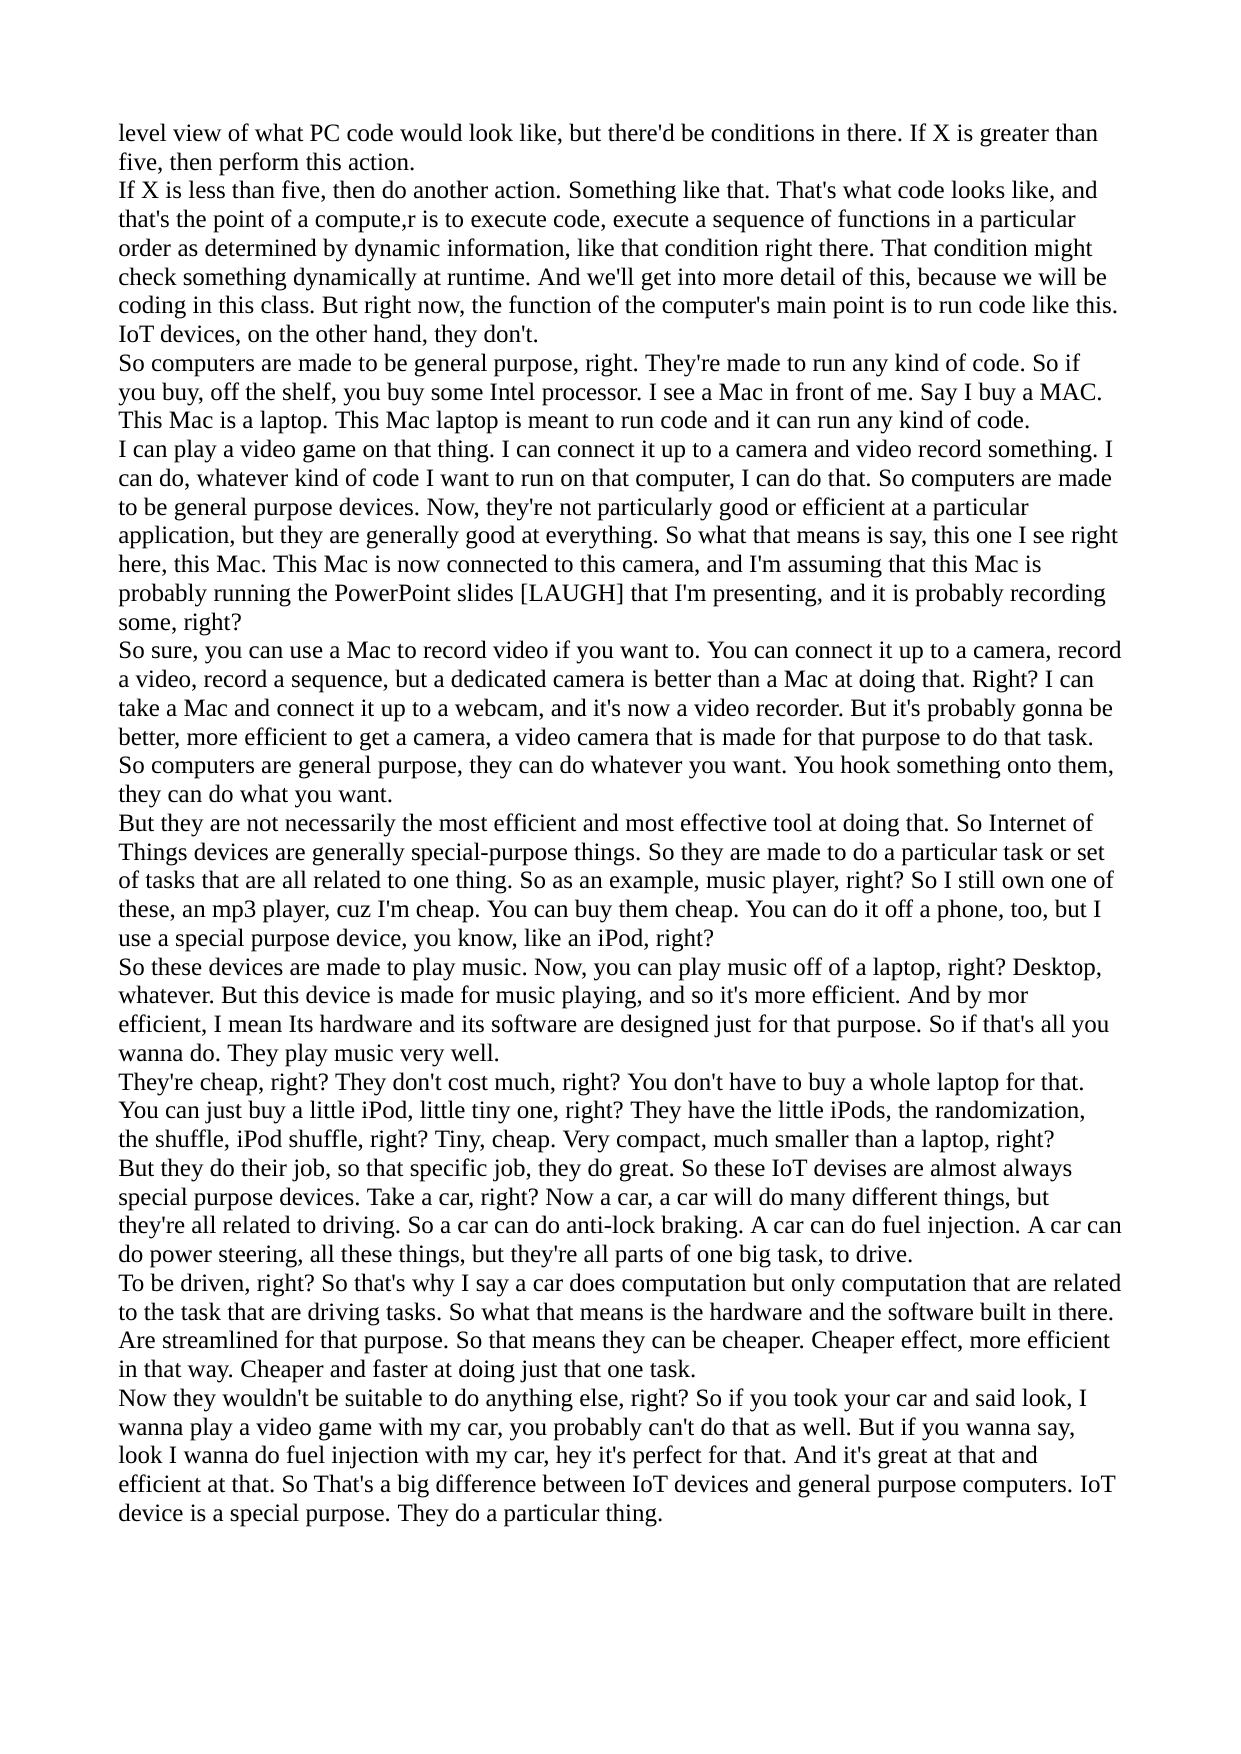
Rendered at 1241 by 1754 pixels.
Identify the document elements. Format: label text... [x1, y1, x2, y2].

text ​If X is less than five, then do another action. ​Something like that. ​That's what code looks like, and that's the point of a compute,r is to ​execute code, execute a sequence of functions in a particular order ​as determined by dynamic information, like that condition right there. ​That condition might check something dynamically at runtime. ​And we'll get into more detail of this, because we will be coding in this class. ​But right now, ​the function of the computer's main point is to run code like this. ​IoT devices, on the other hand, they don't. [118, 176, 1122, 348]
text ​But they are not necessarily the most efficient and ​most effective tool at doing that. ​So Internet of Things devices are generally special-purpose things. ​So they are made to do a particular task or ​set of tasks that are all related to one thing. ​So as an example, music player, right? ​So I still own one of these, an mp3 player, cuz I'm cheap. ​You can buy them cheap. ​You can do it off a phone, too, but I use a special purpose device, you know, ​like an iPod, right? [118, 808, 1122, 952]
text ​I can play a video game on that thing. ​I can connect it up to a camera and video record something. ​I can do, whatever kind of code I want to run on that computer, I can do that. ​So computers are made to be general purpose devices. ​Now, they're not particularly good or ​efficient at a particular application, but they are generally good at everything. ​So what that means is say, this one I see right here, this Mac. ​This Mac is now connected to this camera, and I'm assuming that this Mac is probably ​running the PowerPoint slides [LAUGH] that I'm presenting, ​and it is probably recording some, right? [118, 434, 1122, 636]
text ​They're cheap, right? ​They don't cost much, right? ​You don't have to buy a whole laptop for that. ​You can just buy a little iPod, little tiny one, right? ​They have the little iPods, the randomization, the shuffle, ​iPod shuffle, right? ​Tiny, cheap. ​Very compact, much smaller than a laptop, right? [118, 1067, 1122, 1153]
text ​So computers are made to be general purpose, right. ​They're made to run any kind of code. ​So if you buy, off the shelf, you buy some Intel processor. ​I see a Mac in front of me. ​Say I buy a MAC. ​This Mac is a laptop. ​This Mac laptop is meant to run code and it can run any kind of code. [118, 348, 1122, 434]
text ​So these devices are made to play music. ​Now, you can play music off of a laptop, right? ​Desktop, whatever. ​But this device is made for music playing, and so it's more efficient. ​And by mor efficient, I mean Its hardware and ​its software are designed just for that purpose. ​So if that's all you wanna do. ​They play music very well. [118, 952, 1122, 1067]
text ​To be driven, right? ​So that's why I say a car does computation but ​only computation that are related to the task that are driving tasks. ​So what that means is the hardware and the software built in there. ​Are streamlined for that purpose. ​So that means they can be cheaper. ​Cheaper effect, more efficient in that way. ​Cheaper and faster at doing just that one task. [118, 1268, 1122, 1383]
text level view of what PC code would look like, but ​there'd be conditions in there. ​If X is greater than five, then perform this action. [118, 118, 1122, 176]
text ​So sure, you can use a Mac to record video if you want to. ​You can connect it up to a camera, record a video, record a sequence, ​but a dedicated camera is better than a Mac at doing that. ​Right? I can take a Mac and ​connect it up to a webcam, and it's now a video recorder. ​But it's probably gonna be better, more efficient to get a camera, ​a video camera that is made for that purpose to do that task. ​So computers are general purpose, they can do whatever you want. ​You hook something onto them, they can do what you want. [118, 636, 1122, 808]
text ​But they do their job, so that specific job, they do great. ​So these IoT devises are almost always special purpose devices. ​Take a car, right? ​Now a car, a car will do many different things, but ​they're all related to driving. ​So a car can do anti-lock braking. ​A car can do fuel injection. ​A car can do power steering, all these things, but ​they're all parts of one big task, to drive. [118, 1153, 1122, 1268]
text ​Now they wouldn't be suitable to do anything else, right? ​So if you took your car and said look, ​I wanna play a video game with my car, you probably can't do that as well. ​But if you wanna say, ​look I wanna do fuel injection with my car, hey it's perfect for that. ​And it's great at that and efficient at that. ​So That's a big difference between IoT devices and general purpose computers. ​IoT device is a special purpose. ​They do a particular thing. [118, 1383, 1122, 1527]
